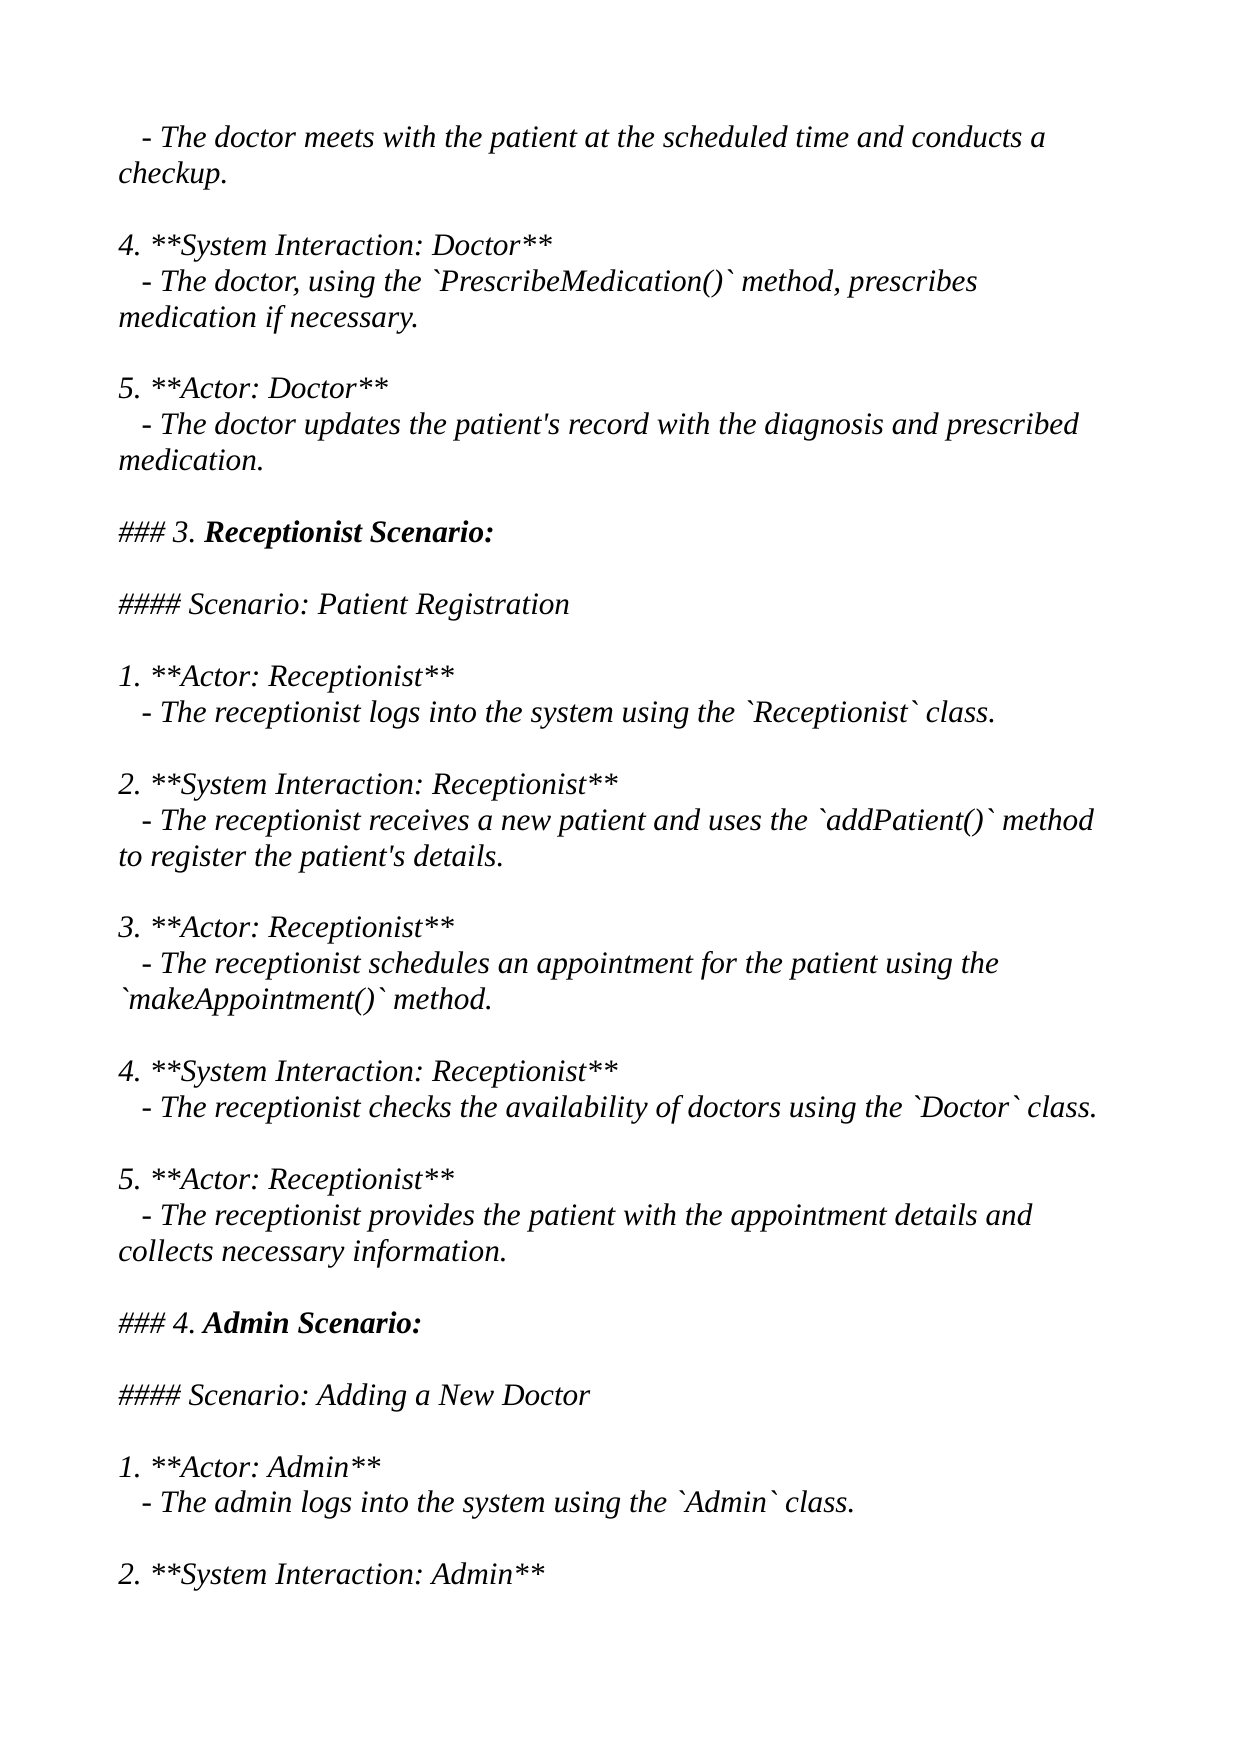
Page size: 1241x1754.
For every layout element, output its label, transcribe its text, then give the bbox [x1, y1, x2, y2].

text ### 4. Admin Scenario: [118, 1304, 1122, 1340]
text 2. **System Interaction: Receptionist** [118, 765, 1122, 801]
text - The doctor, using the `PrescribeMedication()` method, prescribes medication if necessary. [118, 262, 1122, 334]
text #### Scenario: Adding a New Doctor [118, 1376, 1122, 1412]
text 5. **Actor: Doctor** [118, 370, 1122, 406]
text - The receptionist provides the patient with the appointment details and collects necessary information. [118, 1196, 1122, 1268]
text - The doctor meets with the patient at the scheduled time and conducts a checkup. [118, 118, 1122, 190]
text 1. **Actor: Receptionist** [118, 657, 1122, 693]
text 4. **System Interaction: Doctor** [118, 226, 1122, 262]
text 3. **Actor: Receptionist** [118, 909, 1122, 945]
text 4. **System Interaction: Receptionist** [118, 1052, 1122, 1088]
text #### Scenario: Patient Registration [118, 585, 1122, 621]
text - The doctor updates the patient's record with the diagnosis and prescribed medication. [118, 406, 1122, 477]
text 1. **Actor: Admin** [118, 1448, 1122, 1484]
text - The receptionist checks the availability of doctors using the `Doctor` class. [118, 1088, 1122, 1124]
text - The receptionist schedules an appointment for the patient using the `makeAppointment()` method. [118, 945, 1122, 1017]
text - The receptionist logs into the system using the `Receptionist` class. [118, 693, 1122, 729]
text 5. **Actor: Receptionist** [118, 1160, 1122, 1196]
text 2. **System Interaction: Admin** [118, 1556, 1122, 1592]
text - The receptionist receives a new patient and uses the `addPatient()` method to register the patient's details. [118, 801, 1122, 873]
text ### 3. Receptionist Scenario: [118, 513, 1122, 549]
text - The admin logs into the system using the `Admin` class. [118, 1484, 1122, 1520]
